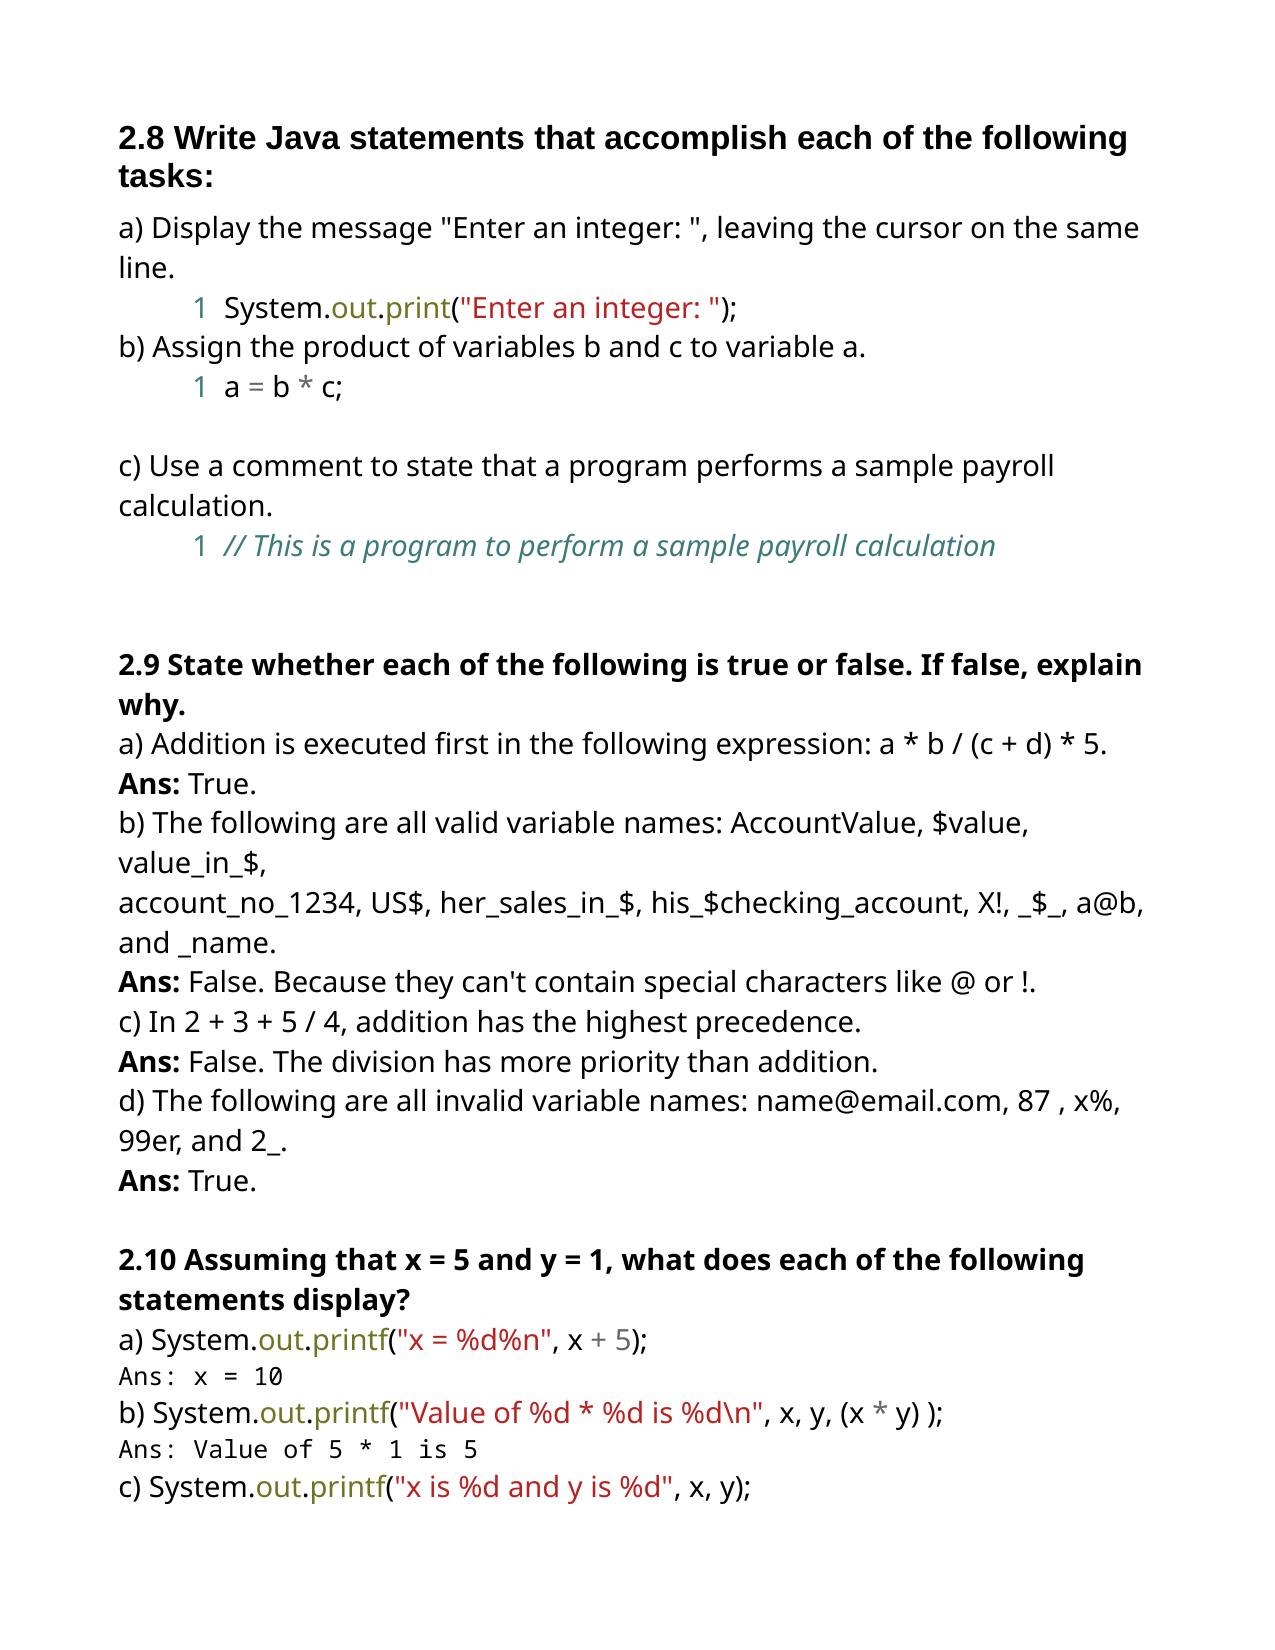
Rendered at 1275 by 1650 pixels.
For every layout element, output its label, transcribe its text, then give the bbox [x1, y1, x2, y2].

text Ans: True. [118, 763, 1157, 803]
text d) The following are all invalid variable names: name@email.com, 87 , x%, 99er, and 2_. [118, 1081, 1157, 1160]
text c) In 2 + 3 + 5 / 4, addition has the highest precedence. [118, 1001, 1157, 1041]
text 1 a = b * c; [118, 366, 1157, 406]
text Ans: Value of 5 * 1 is 5 [118, 1432, 1157, 1466]
subtitle 2.8 Write Java statements that accomplish each of the following tasks: [118, 118, 1157, 195]
text Ans: True. [118, 1160, 1157, 1200]
text b) System.out.printf("Value of %d * %d is %d\n", x, y, (x * y) ); [118, 1392, 1157, 1432]
text a) System.out.printf("x = %d%n", x + 5); [118, 1319, 1157, 1358]
text Ans: False. Because they can't contain special characters like @ or !. [118, 962, 1157, 1001]
text a) Addition is executed first in the following expression: a * b / (c + d) * 5. [118, 723, 1157, 763]
text a) Display the message "Enter an integer: ", leaving the cursor on the same line. [118, 207, 1157, 287]
text 1 System.out.print("Enter an integer: "); [118, 287, 1157, 327]
text b) The following are all valid variable names: AccountValue, $value, value_in_$, [118, 803, 1157, 882]
text and _name. [118, 922, 1157, 962]
text c) Use a comment to state that a program performs a sample payroll calculation. [118, 446, 1157, 525]
text b) Assign the product of variables b and c to variable a. [118, 327, 1157, 366]
text 2.10 Assuming that x = 5 and y = 1, what does each of the following statements display? [118, 1239, 1157, 1319]
text 2.9 State whether each of the following is true or false. If false, explain why. [118, 644, 1157, 723]
text account_no_1234, US$, her_sales_in_$, his_$checking_account, X!, _$_, a@b, [118, 882, 1157, 922]
text c) System.out.printf("x is %d and y is %d", x, y); [118, 1466, 1157, 1506]
text 1 // This is a program to perform a sample payroll calculation [118, 525, 1157, 565]
text Ans: x = 10 [118, 1358, 1157, 1392]
text Ans: False. The division has more priority than addition. [118, 1041, 1157, 1081]
